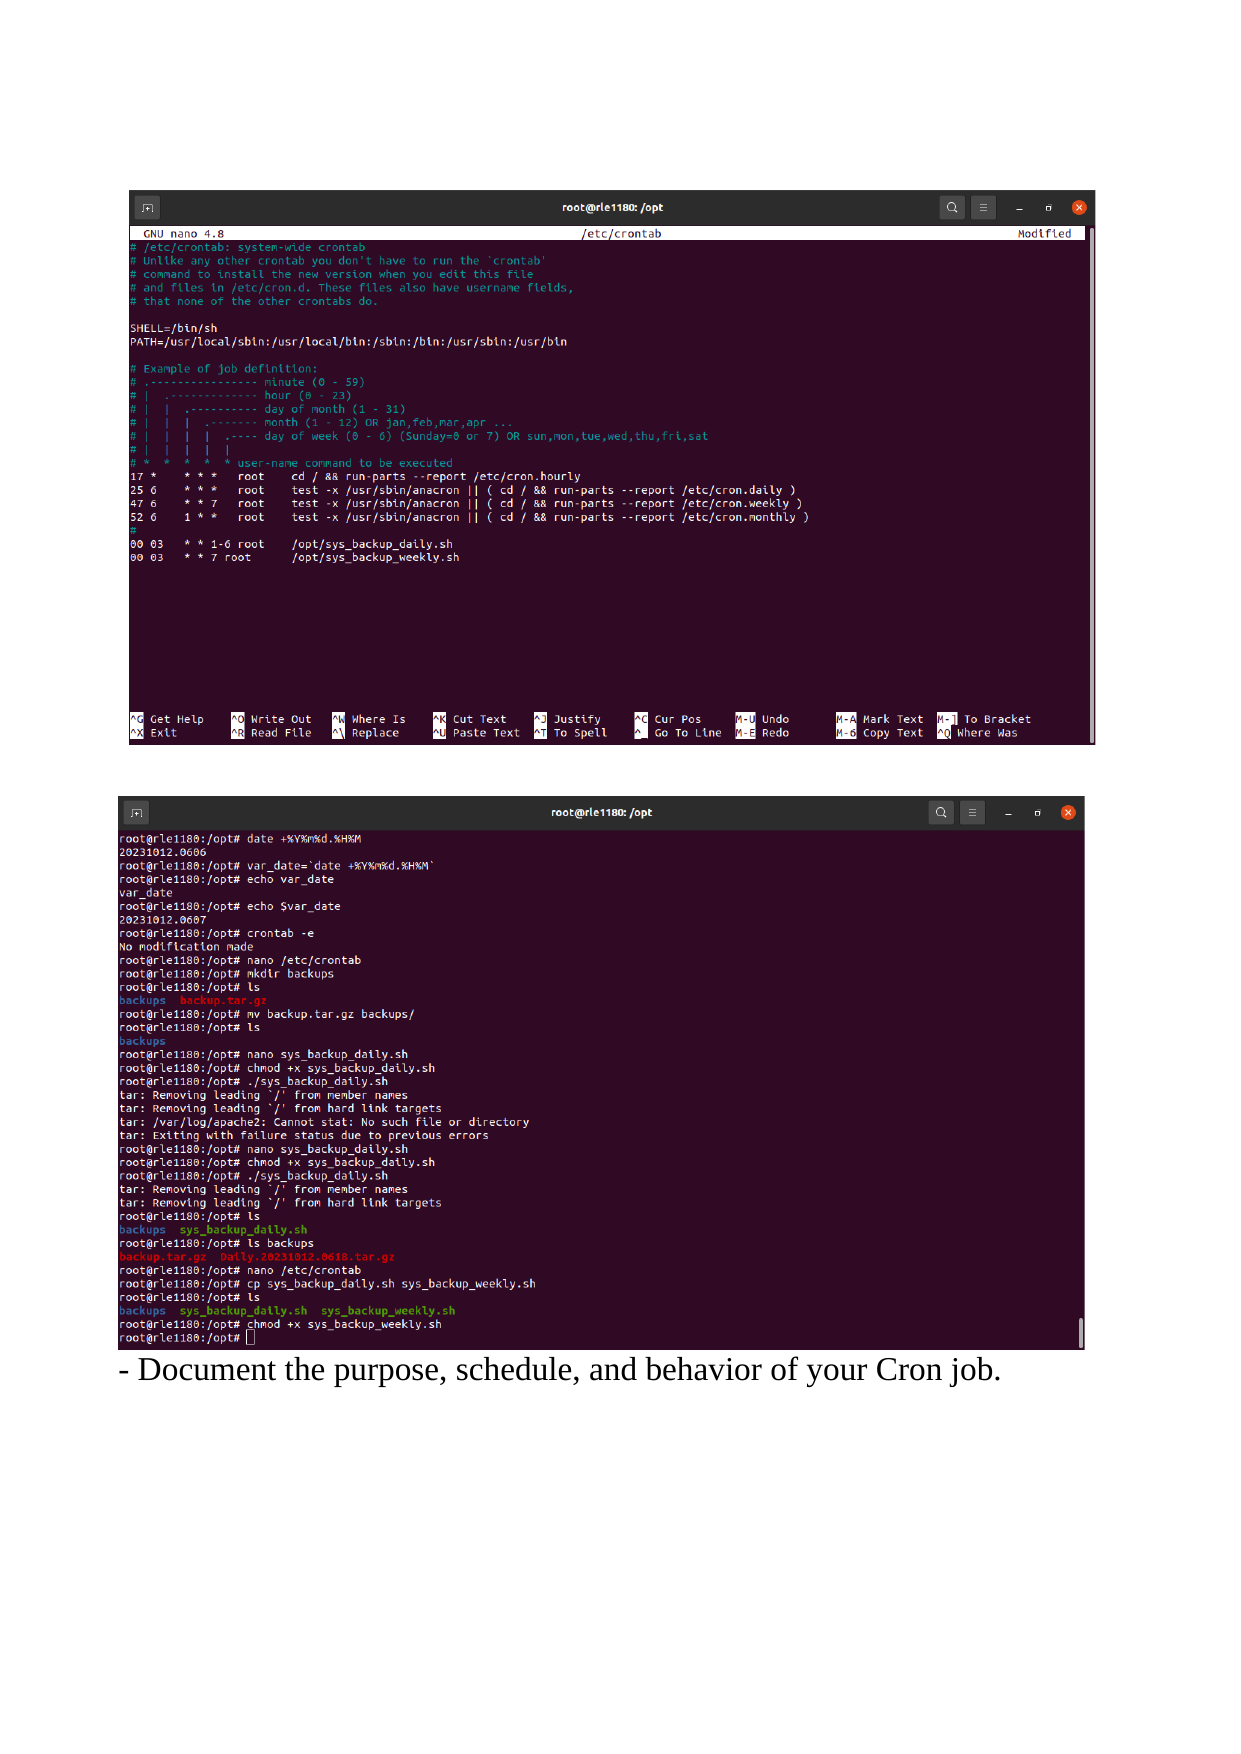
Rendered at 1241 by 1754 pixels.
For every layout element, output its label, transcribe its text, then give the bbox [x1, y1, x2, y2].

text - Document the purpose, schedule, and behavior of your Cron job. [118, 782, 1122, 1388]
picture [129, 190, 1096, 745]
picture [118, 796, 1085, 1350]
